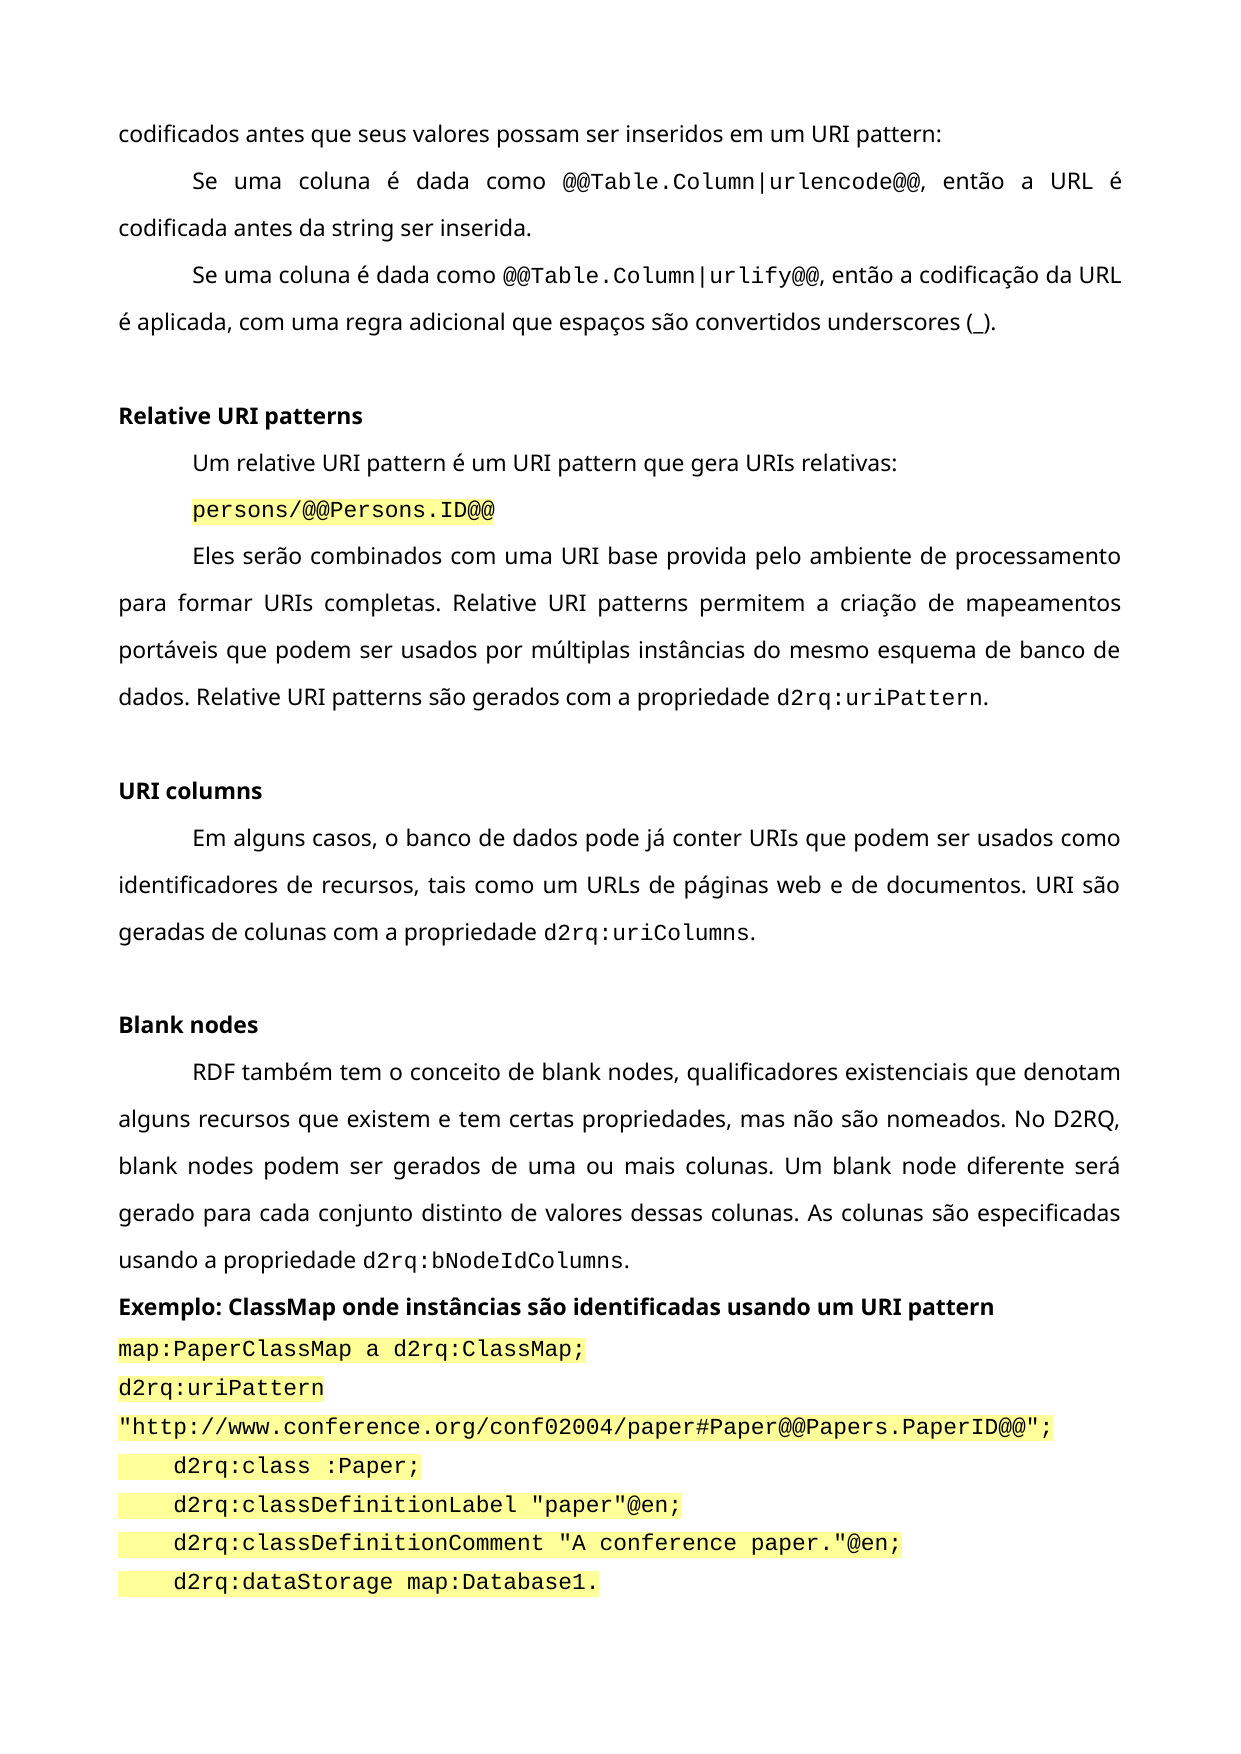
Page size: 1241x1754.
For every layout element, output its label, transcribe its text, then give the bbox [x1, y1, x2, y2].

text Se uma coluna é dada como @@Table.Column|urlify@@, então a codificação da URL é aplicada, com uma regra adicional que espaços são convertidos underscores (_). [118, 259, 1122, 337]
text d2rq:class :Paper; [118, 1454, 1122, 1480]
text Se uma coluna é dada como @@Table.Column|urlencode@@, então a URL é codificada antes da string ser inserida. [118, 165, 1122, 243]
text codificados antes que seus valores possam ser inseridos em um URI pattern: [118, 118, 1122, 149]
text persons/@@Persons.ID@@ [118, 493, 1122, 525]
text Exemplo: ClassMap onde instâncias são identificadas usando um URI pattern [118, 1291, 1122, 1322]
text Blank nodes [118, 1009, 1122, 1041]
text d2rq:dataStorage map:Database1. [118, 1571, 1122, 1597]
text Um relative URI pattern é um URI pattern que gera URIs relativas: [118, 446, 1122, 478]
text URI columns [118, 775, 1122, 806]
text d2rq:uriPattern "http://www.conference.org/conf02004/paper#Paper@@Papers.PaperID@@"; [118, 1376, 1122, 1441]
text map:PaperClassMap a d2rq:ClassMap; [118, 1337, 1122, 1363]
text Eles serão combinados com uma URI base provida pelo ambiente de processamento para formar URIs completas. Relative URI patterns permitem a criação de mapeamentos portáveis que podem ser usados por múltiplas instâncias do mesmo esquema de banco de dados. Relative URI patterns são gerados com a propriedade d2rq:uriPattern. [118, 540, 1122, 712]
text Relative URI patterns [118, 399, 1122, 431]
text Em alguns casos, o banco de dados pode já conter URIs que podem ser usados como identificadores de recursos, tais como um URLs de páginas web e de documentos. URI são geradas de colunas com a propriedade d2rq:uriColumns. [118, 822, 1122, 947]
text d2rq:classDefinitionComment "A conference paper."@en; [118, 1532, 1122, 1558]
text d2rq:classDefinitionLabel "paper"@en; [118, 1493, 1122, 1519]
text RDF também tem o conceito de blank nodes, qualificadores existenciais que denotam alguns recursos que existem e tem certas propriedades, mas não são nomeados. No D2RQ, blank nodes podem ser gerados de uma ou mais colunas. Um blank node diferente será gerado para cada conjunto distinto de valores dessas colunas. As colunas são especificadas usando a propriedade d2rq:bNodeIdColumns. [118, 1056, 1122, 1275]
